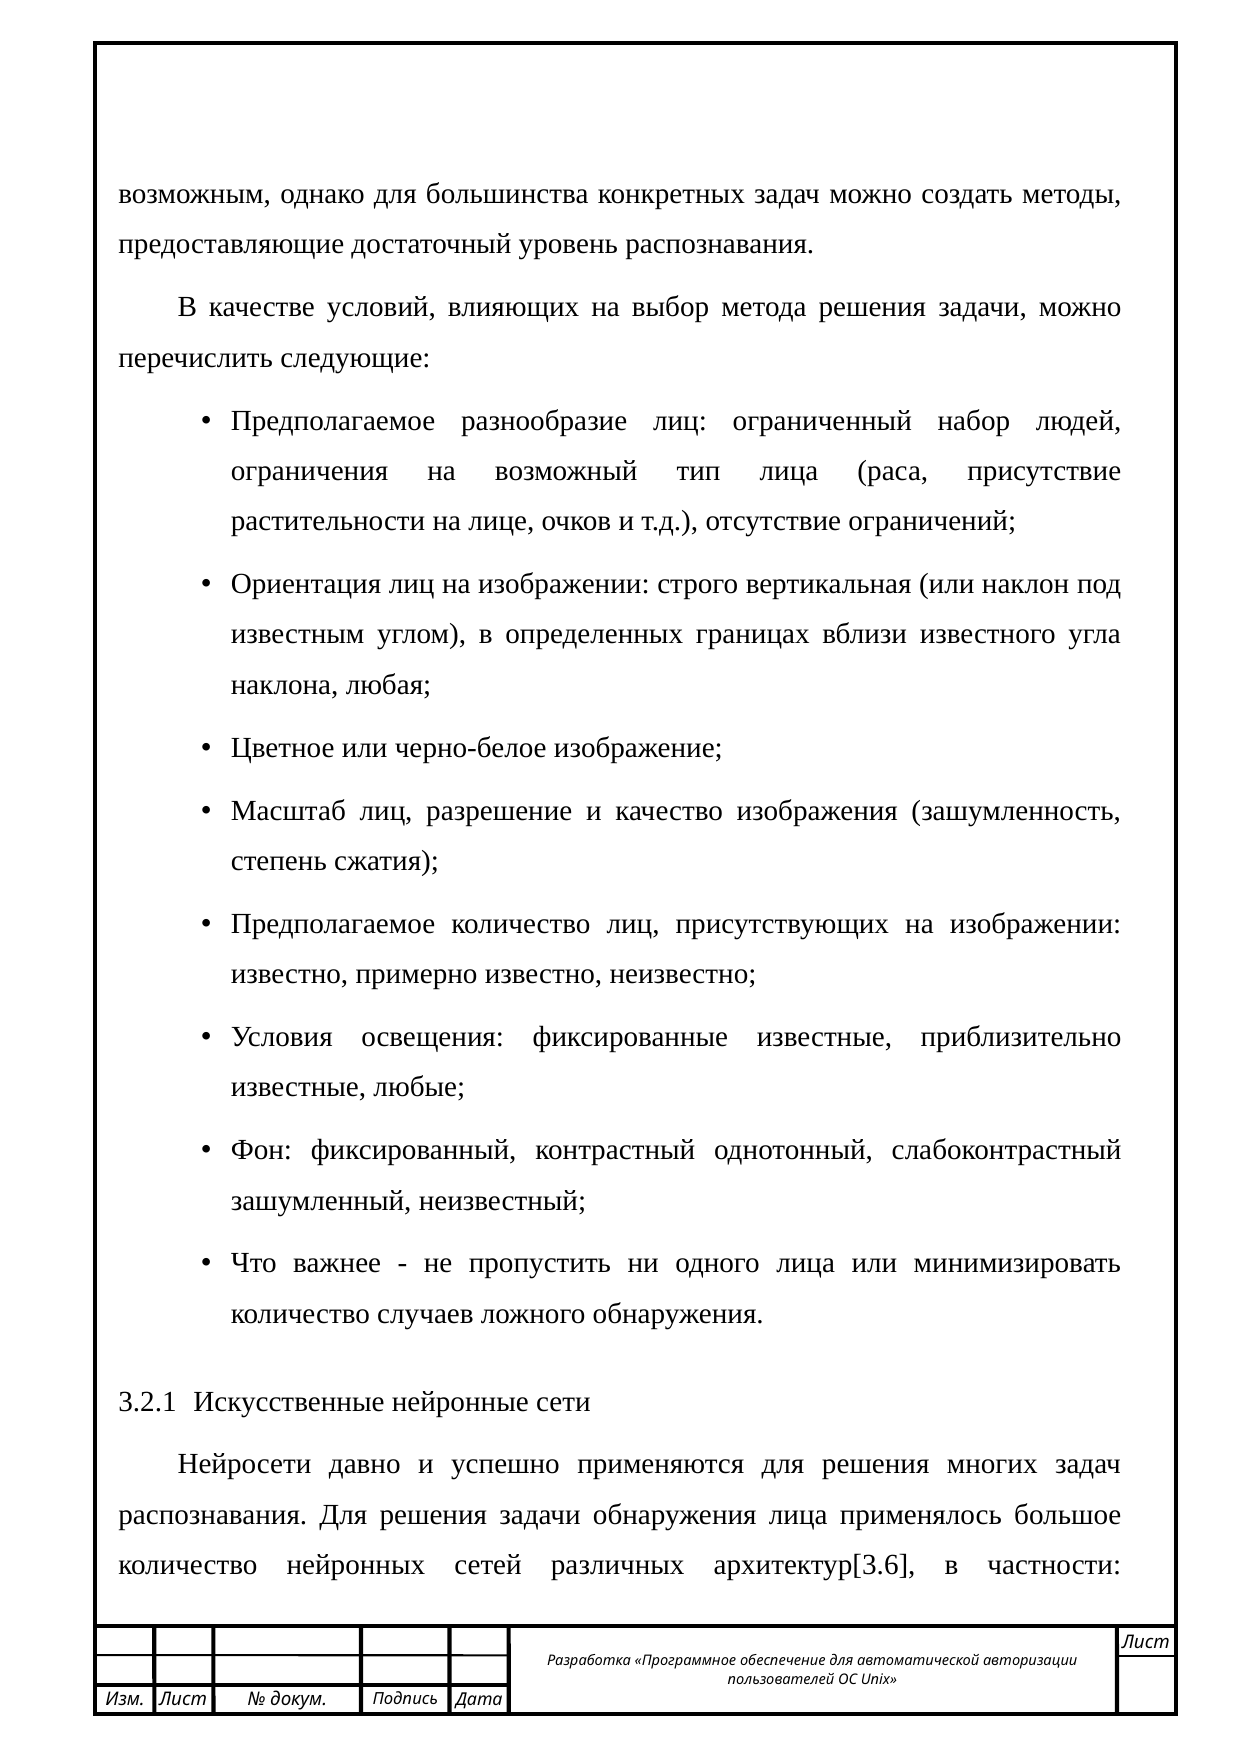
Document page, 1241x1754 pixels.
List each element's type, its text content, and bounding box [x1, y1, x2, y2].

list Предполагаемое разнообразие лиц: ограниченный набор людей, ограничения на возможный тип лица (раса, присутствие растительности на лице, очков и т.д.), отсутствие ограничений; [201, 403, 1122, 537]
list Что важнее - не пропустить ни одного лица или минимизировать количество случаев ложного обнаружения. [201, 1246, 1122, 1329]
list Фон: фиксированный, контрастный однотонный, слабоконтрастный зашумленный, неизвестный; [201, 1132, 1122, 1216]
text В качестве условий, влияющих на выбор метода решения задачи, можно перечислить следующие: [118, 289, 1122, 373]
list Цветное или черно-белое изображение; [201, 730, 1122, 763]
subtitle Искусственные нейронные сети [118, 1384, 1122, 1417]
list Предполагаемое количество лиц, присутствующих на изображении: известно, примерно известно, неизвестно; [201, 906, 1122, 990]
text возможным, однако для большинства конкретных задач можно создать методы, предоставляющие достаточный уровень распознавания. [118, 176, 1122, 260]
list Условия освещения: фиксированные известные, приблизительно известные, любые; [201, 1019, 1122, 1103]
list Ориентация лиц на изображении: строго вертикальная (или наклон под известным углом), в определенных границах вблизи известного угла наклона, любая; [201, 566, 1122, 700]
text Нейросети давно и успешно применяются для решения многих задач распознавания. Для решения задачи обнаружения лица применялось большое количество нейронных сетей различных архитектур[3.6], в частности: [118, 1447, 1122, 1581]
list Масштаб лиц, разрешение и качество изображения (зашумленность, степень сжатия); [201, 793, 1122, 877]
